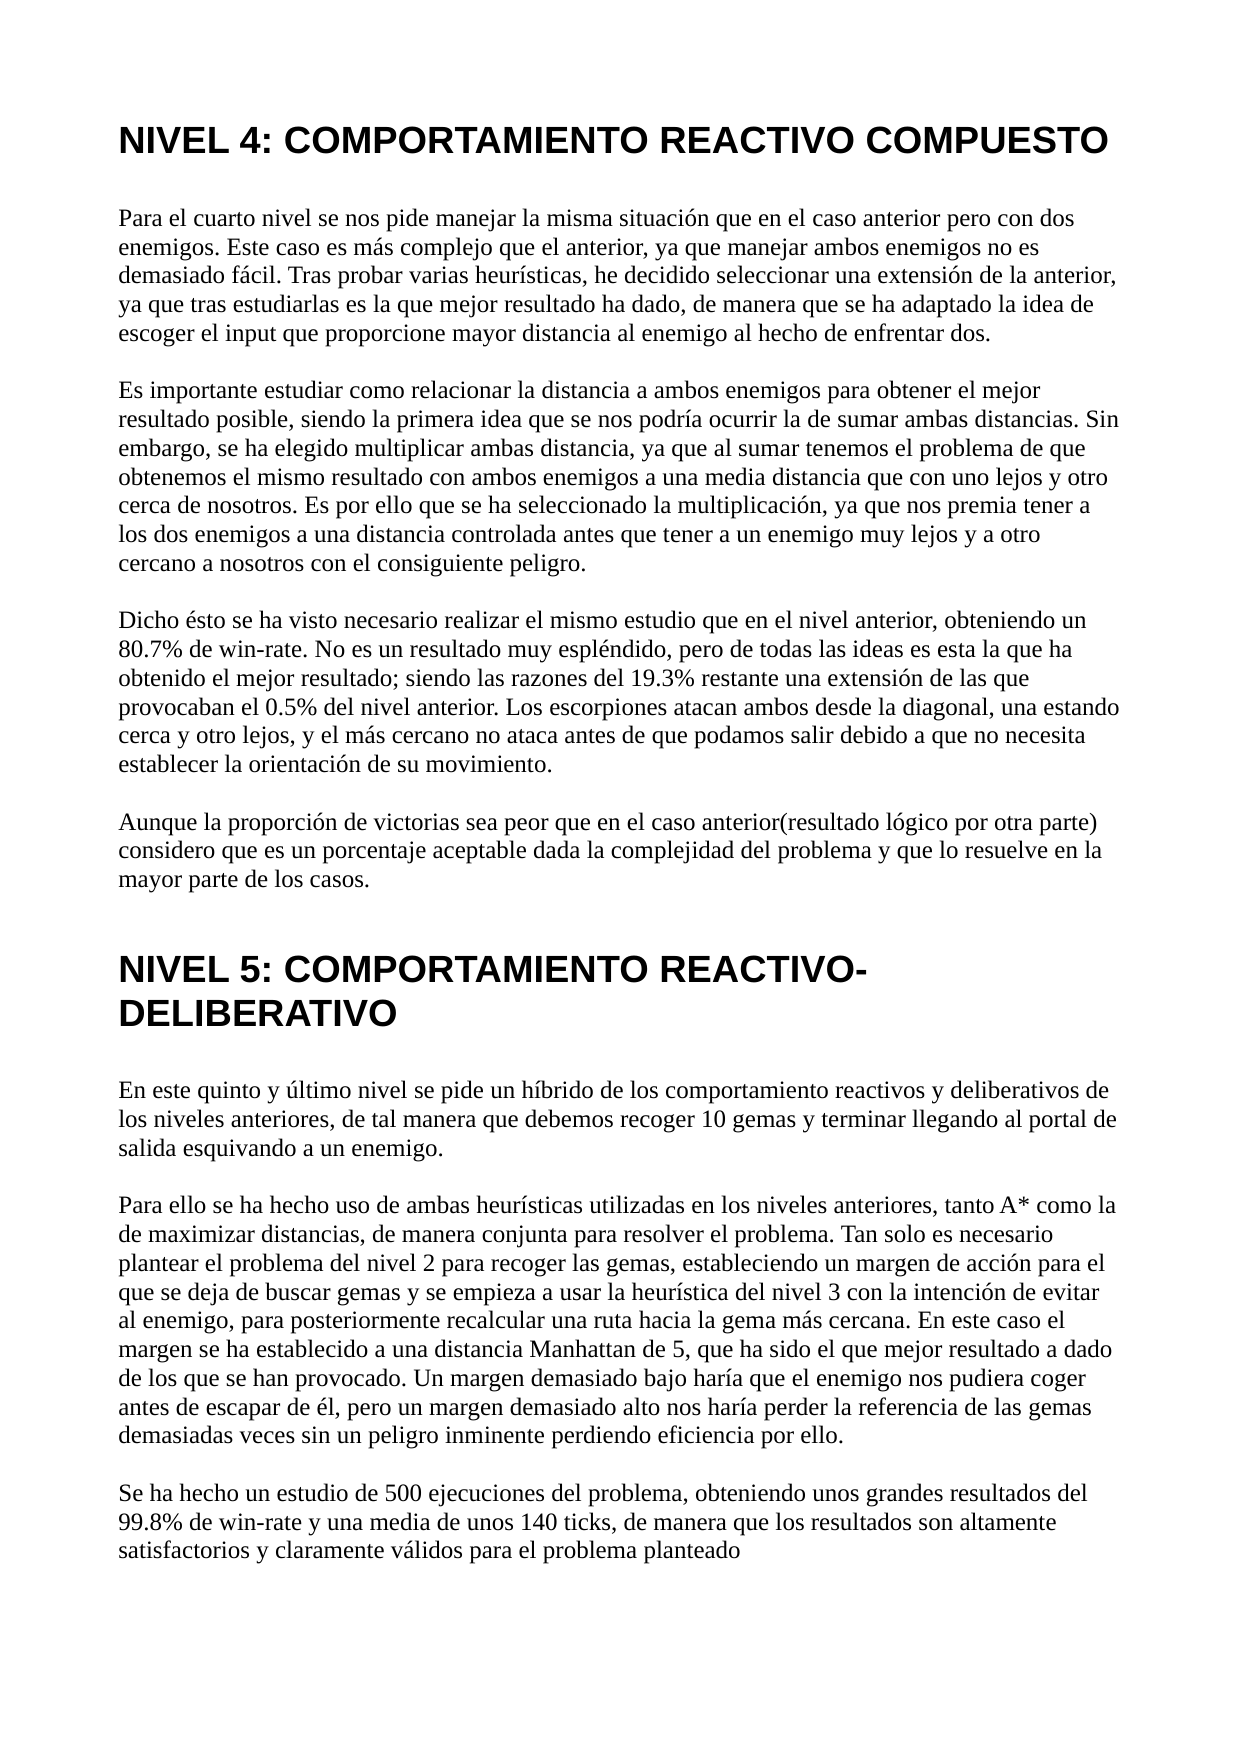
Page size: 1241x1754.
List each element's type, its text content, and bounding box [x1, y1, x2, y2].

text Para el cuarto nivel se nos pide manejar la misma situación que en el caso anterior pero con dos enemigos. Este caso es más complejo que el anterior, ya que manejar ambos enemigos no es demasiado fácil. Tras probar varias heurísticas, he decidido seleccionar una extensión de la anterior, ya que tras estudiarlas es la que mejor resultado ha dado, de manera que se ha adaptado la idea de escoger el input que proporcione mayor distancia al enemigo al hecho de enfrentar dos. [118, 203, 1122, 347]
text Para ello se ha hecho uso de ambas heurísticas utilizadas en los niveles anteriores, tanto A* como la de maximizar distancias, de manera conjunta para resolver el problema. Tan solo es necesario plantear el problema del nivel 2 para recoger las gemas, estableciendo un margen de acción para el que se deja de buscar gemas y se empieza a usar la heurística del nivel 3 con la intención de evitar al enemigo, para posteriormente recalcular una ruta hacia la gema más cercana. En este caso el margen se ha establecido a una distancia Manhattan de 5, que ha sido el que mejor resultado a dado de los que se han provocado. Un margen demasiado bajo haría que el enemigo nos pudiera coger antes de escapar de él, pero un margen demasiado alto nos haría perder la referencia de las gemas demasiadas veces sin un peligro inminente perdiendo eficiencia por ello. [118, 1190, 1122, 1449]
text Dicho ésto se ha visto necesario realizar el mismo estudio que en el nivel anterior, obteniendo un 80.7% de win-rate. No es un resultado muy espléndido, pero de todas las ideas es esta la que ha obtenido el mejor resultado; siendo las razones del 19.3% restante una extensión de las que provocaban el 0.5% del nivel anterior. Los escorpiones atacan ambos desde la diagonal, una estando cerca y otro lejos, y el más cercano no ataca antes de que podamos salir debido a que no necesita establecer la orientación de su movimiento. [118, 606, 1122, 778]
text Es importante estudiar como relacionar la distancia a ambos enemigos para obtener el mejor resultado posible, siendo la primera idea que se nos podría ocurrir la de sumar ambas distancias. Sin embargo, se ha elegido multiplicar ambas distancia, ya que al sumar tenemos el problema de que obtenemos el mismo resultado con ambos enemigos a una media distancia que con uno lejos y otro cerca de nosotros. Es por ello que se ha seleccionado la multiplicación, ya que nos premia tener a los dos enemigos a una distancia controlada antes que tener a un enemigo muy lejos y a otro cercano a nosotros con el consiguiente peligro. [118, 376, 1122, 577]
subtitle NIVEL 4: COMPORTAMIENTO REACTIVO COMPUESTO [118, 118, 1122, 162]
text Aunque la proporción de victorias sea peor que en el caso anterior(resultado lógico por otra parte) considero que es un porcentaje aceptable dada la complejidad del problema y que lo resuelve en la mayor parte de los casos. [118, 807, 1122, 893]
text En este quinto y último nivel se pide un híbrido de los comportamiento reactivos y deliberativos de los niveles anteriores, de tal manera que debemos recoger 10 gemas y terminar llegando al portal de salida esquivando a un enemigo. [118, 1075, 1122, 1162]
text Se ha hecho un estudio de 500 ejecuciones del problema, obteniendo unos grandes resultados del 99.8% de win-rate y una media de unos 140 ticks, de manera que los resultados son altamente satisfactorios y claramente válidos para el problema planteado [118, 1478, 1122, 1564]
subtitle NIVEL 5: COMPORTAMIENTO REACTIVO-DELIBERATIVO [118, 947, 1122, 1034]
